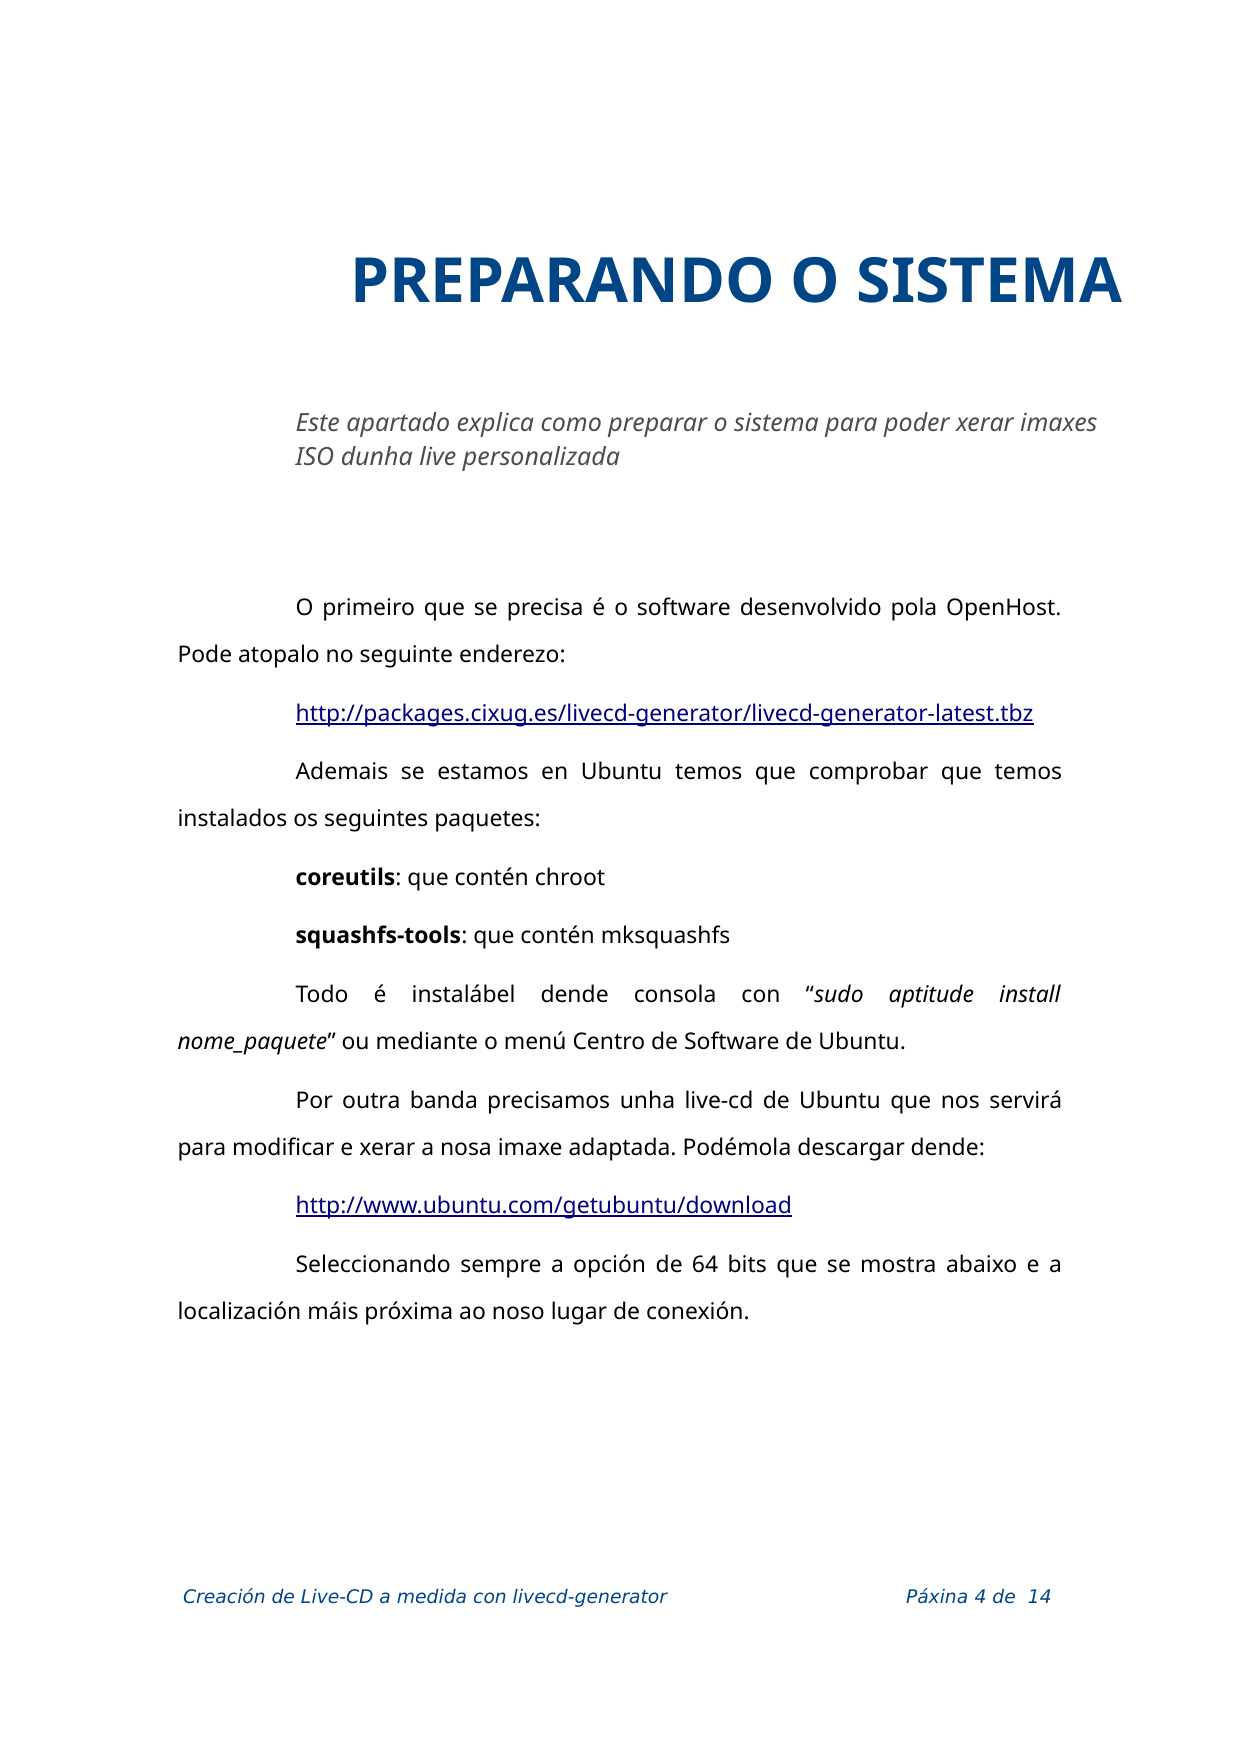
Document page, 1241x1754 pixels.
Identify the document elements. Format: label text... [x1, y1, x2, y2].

text Seleccionando sempre a opción de 64 bits que se mostra abaixo e a localización máis próxima ao noso lugar de conexión. [177, 1248, 1063, 1326]
text http://www.ubuntu.com/getubuntu/download [177, 1189, 1063, 1220]
text coreutils: que contén chroot [177, 861, 1063, 892]
subtitle Preparando o sistema [118, 236, 1122, 321]
text O primeiro que se precisa é o software desenvolvido pola OpenHost. Pode atopalo no seguinte enderezo: [177, 591, 1063, 669]
text http://packages.cixug.es/livecd-generator/livecd-generator-latest.tbz [177, 697, 1063, 728]
text squashfs-tools: que contén mksquashfs [177, 919, 1063, 951]
text Ademais se estamos en Ubuntu temos que comprobar que temos instalados os seguintes paquetes: [177, 755, 1063, 833]
text Todo é instalábel dende consola con “sudo aptitude install nome_paquete” ou mediante o menú Centro de Software de Ubuntu. [177, 978, 1063, 1056]
text Este apartado explica como preparar o sistema para poder xerar imaxes ISO dunha live personalizada [295, 405, 1122, 473]
text Por outra banda precisamos unha live-cd de Ubuntu que nos servirá para modificar e xerar a nosa imaxe adaptada. Podémola descargar dende: [177, 1083, 1063, 1162]
